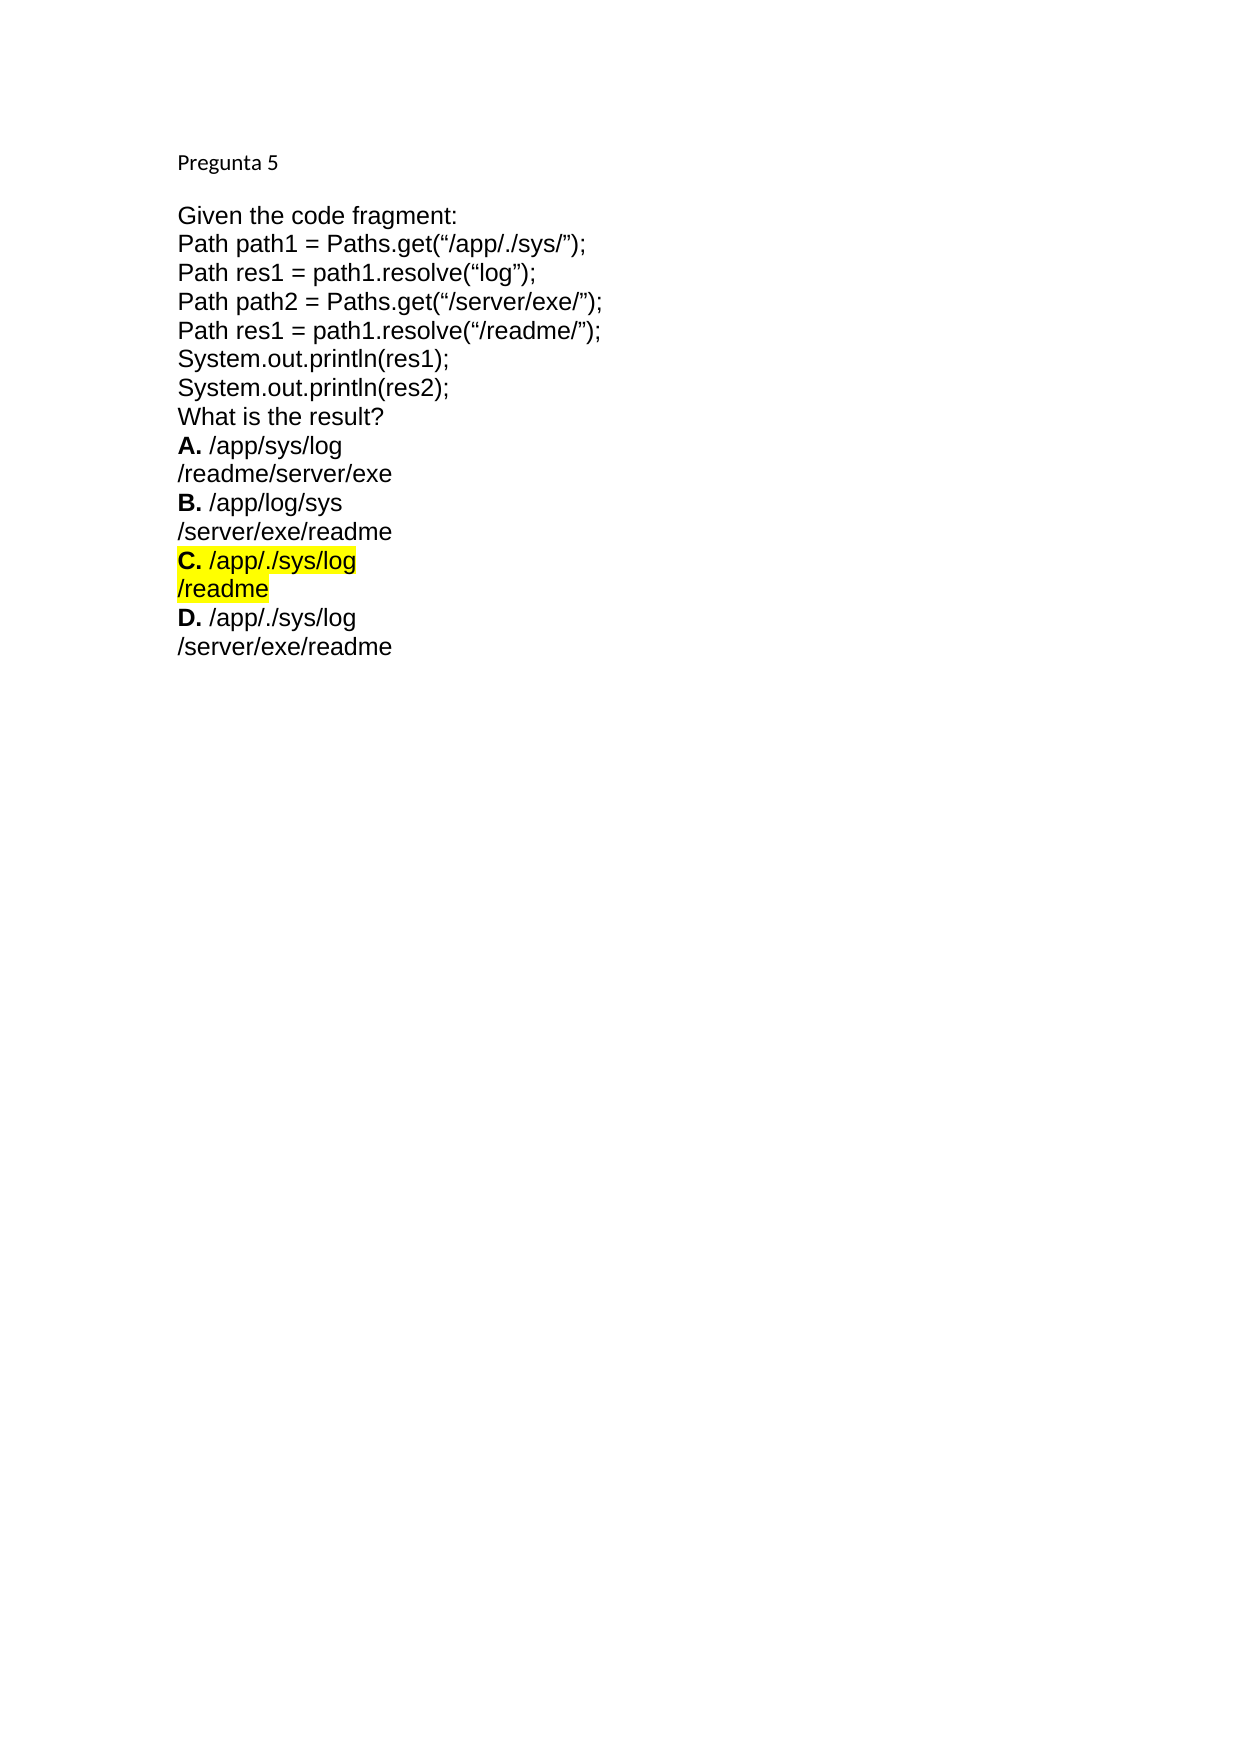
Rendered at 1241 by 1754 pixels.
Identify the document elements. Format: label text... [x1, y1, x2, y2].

text /readme/server/exe [177, 459, 1063, 488]
text System.out.println(res1); [177, 344, 1063, 373]
text /server/exe/readme [177, 517, 1063, 546]
text System.out.println(res2); [177, 373, 1063, 402]
text Path path2 = Paths.get(“/server/exe/”); [177, 287, 1063, 316]
text Path path1 = Paths.get(“/app/./sys/”); [177, 229, 1063, 258]
text Path res1 = path1.resolve(“log”); [177, 258, 1063, 287]
text A. /app/sys/log [177, 431, 1063, 459]
text What is the result? [177, 402, 1063, 431]
text Given the code fragment: [177, 201, 1063, 229]
text B. /app/log/sys [177, 488, 1063, 517]
text /readme [177, 574, 1063, 603]
text Pregunta 5 [177, 148, 1063, 176]
text /server/exe/readme [177, 632, 1063, 661]
text Path res1 = path1.resolve(“/readme/”); [177, 316, 1063, 344]
text D. /app/./sys/log [177, 603, 1063, 632]
text C. /app/./sys/log [177, 546, 1063, 574]
